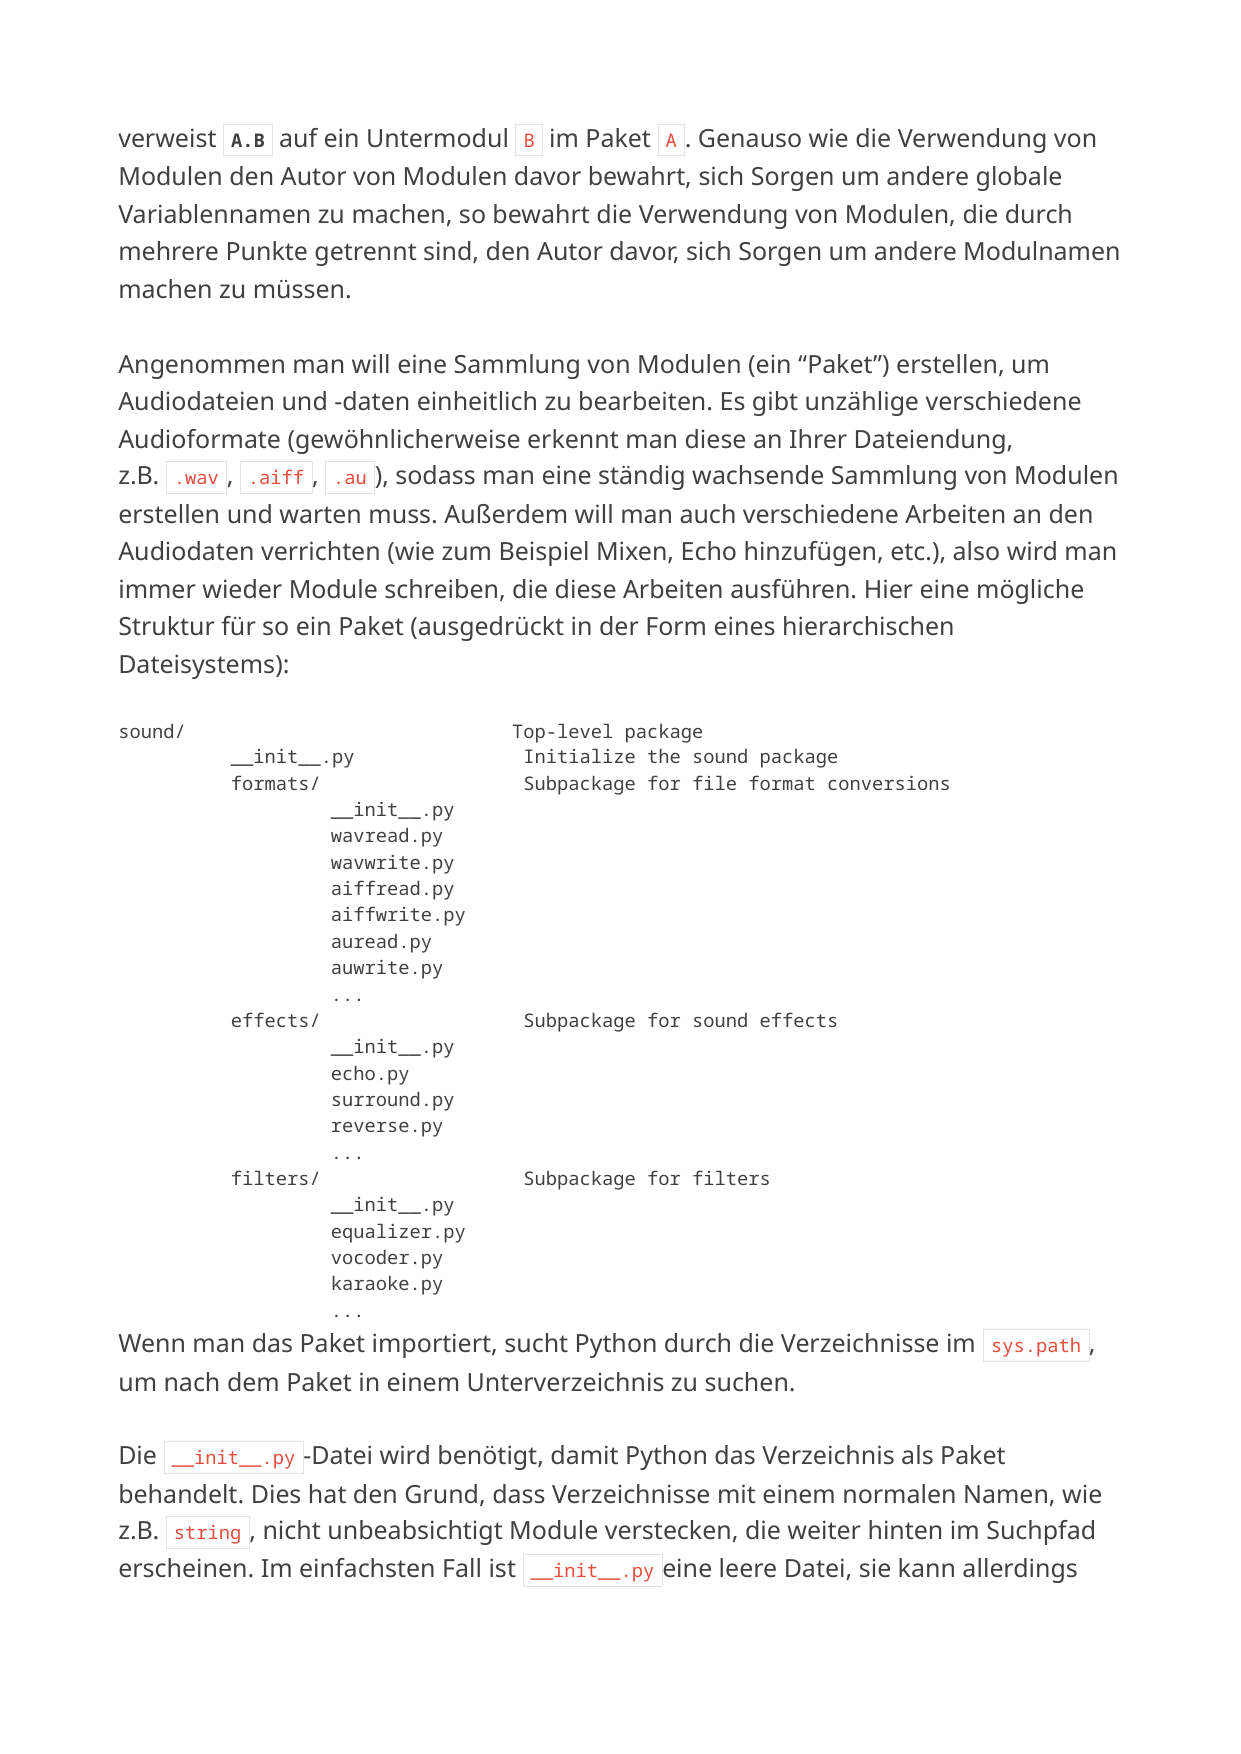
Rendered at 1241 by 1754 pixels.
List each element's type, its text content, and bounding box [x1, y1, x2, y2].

text effects/ Subpackage for sound effects [118, 1007, 1122, 1033]
text karaoke.py [118, 1271, 1122, 1297]
text __init__.py [118, 1033, 1122, 1060]
text equalizer.py [118, 1218, 1122, 1244]
text verweist A.B auf ein Untermodul B im Paket A. Genauso wie die Verwendung von Modulen den Autor von Modulen davor bewahrt, sich Sorgen um andere globale Variablennamen zu machen, so bewahrt die Verwendung von Modulen, die durch mehrere Punkte getrennt sind, den Autor davor, sich Sorgen um andere Modulnamen machen zu müssen. [118, 118, 1122, 306]
text aiffread.py [118, 875, 1122, 902]
text __init__.py Initialize the sound package [118, 744, 1122, 770]
text filters/ Subpackage for filters [118, 1165, 1122, 1192]
text aiffwrite.py [118, 902, 1122, 928]
text sound/ Top-level package [118, 718, 1122, 744]
text reverse.py [118, 1113, 1122, 1139]
text ... [118, 1139, 1122, 1165]
text __init__.py [118, 796, 1122, 823]
text vocoder.py [118, 1244, 1122, 1271]
text surround.py [118, 1086, 1122, 1113]
text Wenn man das Paket importiert, sucht Python durch die Verzeichnisse im sys.path, um nach dem Paket in einem Unterverzeichnis zu suchen. [118, 1323, 1122, 1398]
text ... [118, 981, 1122, 1007]
text wavwrite.py [118, 849, 1122, 875]
text echo.py [118, 1060, 1122, 1086]
text formats/ Subpackage for file format conversions [118, 770, 1122, 796]
text __init__.py [118, 1192, 1122, 1218]
text ... [118, 1297, 1122, 1323]
text Die __init__.py-Datei wird benötigt, damit Python das Verzeichnis als Paket behandelt. Dies hat den Grund, dass Verzeichnisse mit einem normalen Namen, wie z.B. string, nicht unbeabsichtigt Module verstecken, die weiter hinten im Suchpfad erscheinen. Im einfachsten Fall ist __init__.pyeine leere Datei, sie kann allerdings [118, 1436, 1122, 1586]
text auread.py [118, 928, 1122, 954]
text wavread.py [118, 823, 1122, 849]
text auwrite.py [118, 954, 1122, 981]
text Angenommen man will eine Sammlung von Modulen (ein “Paket”) erstellen, um Audiodateien und -daten einheitlich zu bearbeiten. Es gibt unzählige verschiedene Audioformate (gewöhnlicherweise erkennt man diese an Ihrer Dateiendung, z.B. .wav, .aiff, .au), sodass man eine ständig wachsende Sammlung von Modulen erstellen und warten muss. Außerdem will man auch verschiedene Arbeiten an den Audiodaten verrichten (wie zum Beispiel Mixen, Echo hinzufügen, etc.), also wird man immer wieder Module schreiben, die diese Arbeiten ausführen. Hier eine mögliche Struktur für so ein Paket (ausgedrückt in der Form eines hierarchischen Dateisystems): [118, 343, 1122, 681]
